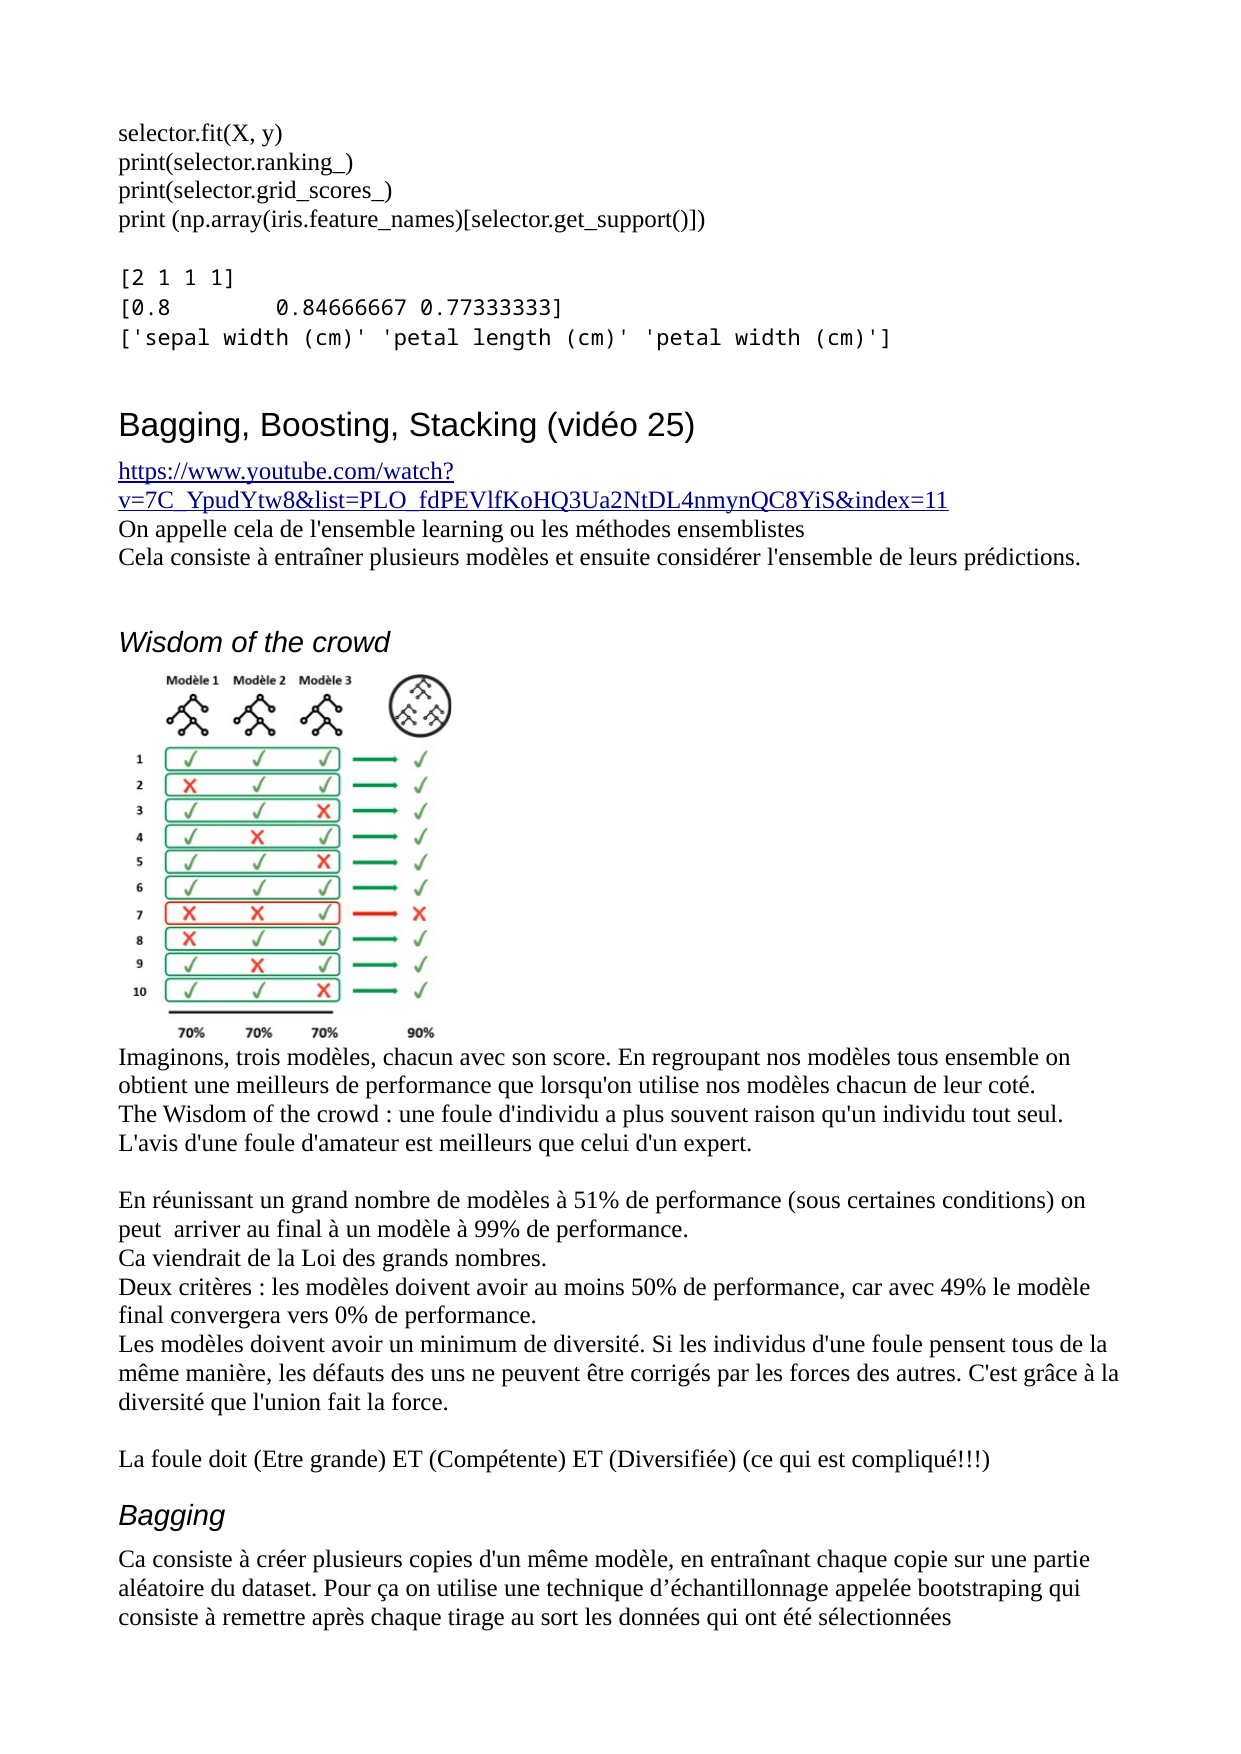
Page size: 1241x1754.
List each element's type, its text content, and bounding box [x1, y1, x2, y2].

text L'avis d'une foule d'amateur est meilleurs que celui d'un expert. [118, 1128, 1122, 1157]
text print (np.array(iris.feature_names)[selector.get_support()]) [118, 204, 1122, 233]
text [0.8 0.84666667 0.77333333] [118, 292, 1122, 321]
text La foule doit (Etre grande) ET (Compétente) ET (Diversifiée) (ce qui est compliqué!!!) [118, 1444, 1122, 1473]
text Deux critères : les modèles doivent avoir au moins 50% de performance, car avec 49% le modèle final convergera vers 0% de performance. [118, 1272, 1122, 1329]
text https://www.youtube.com/watch?v=7C_YpudYtw8&list=PLO_fdPEVlfKoHQ3Ua2NtDL4nmynQC8YiS&index=11 [118, 456, 1122, 514]
subtitle Bagging, Boosting, Stacking (vidéo 25) [118, 405, 1122, 444]
text Ca viendrait de la Loi des grands nombres. [118, 1243, 1122, 1272]
text Ca consiste à créer plusieurs copies d'un même modèle, en entraînant chaque copie sur une partie aléatoire du dataset. Pour ça on utilise une technique d’échantillonnage appelée bootstraping qui consiste à remettre après chaque tirage au sort les données qui ont été sélectionnées [118, 1544, 1122, 1630]
text On appelle cela de l'ensemble learning ou les méthodes ensemblistes [118, 514, 1122, 542]
text Cela consiste à entraîner plusieurs modèles et ensuite considérer l'ensemble de leurs prédictions. [118, 542, 1122, 571]
text selector.fit(X, y) [118, 118, 1122, 147]
text The Wisdom of the crowd : une foule d'individu a plus souvent raison qu'un individu tout seul. [118, 1099, 1122, 1128]
subtitle Bagging [118, 1498, 1122, 1532]
text [2 1 1 1] [118, 262, 1122, 292]
subtitle Wisdom of the crowd [118, 625, 1122, 658]
text En réunissant un grand nombre de modèles à 51% de performance (sous certaines conditions) on peut arriver au final à un modèle à 99% de performance. [118, 1186, 1122, 1243]
text print(selector.grid_scores_) [118, 176, 1122, 204]
text ['sepal width (cm)' 'petal length (cm)' 'petal width (cm)'] [118, 321, 1122, 351]
text Les modèles doivent avoir un minimum de diversité. Si les individus d'une foule pensent tous de la même manière, les défauts des uns ne peuvent être corrigés par les forces des autres. C'est grâce à la diversité que l'union fait la force. [118, 1329, 1122, 1416]
text print(selector.ranking_) [118, 147, 1122, 176]
text Imaginons, trois modèles, chacun avec son score. En regroupant nos modèles tous ensemble on obtient une meilleurs de performance que lorsqu'on utilise nos modèles chacun de leur coté. [118, 1042, 1122, 1099]
picture [118, 671, 452, 1042]
